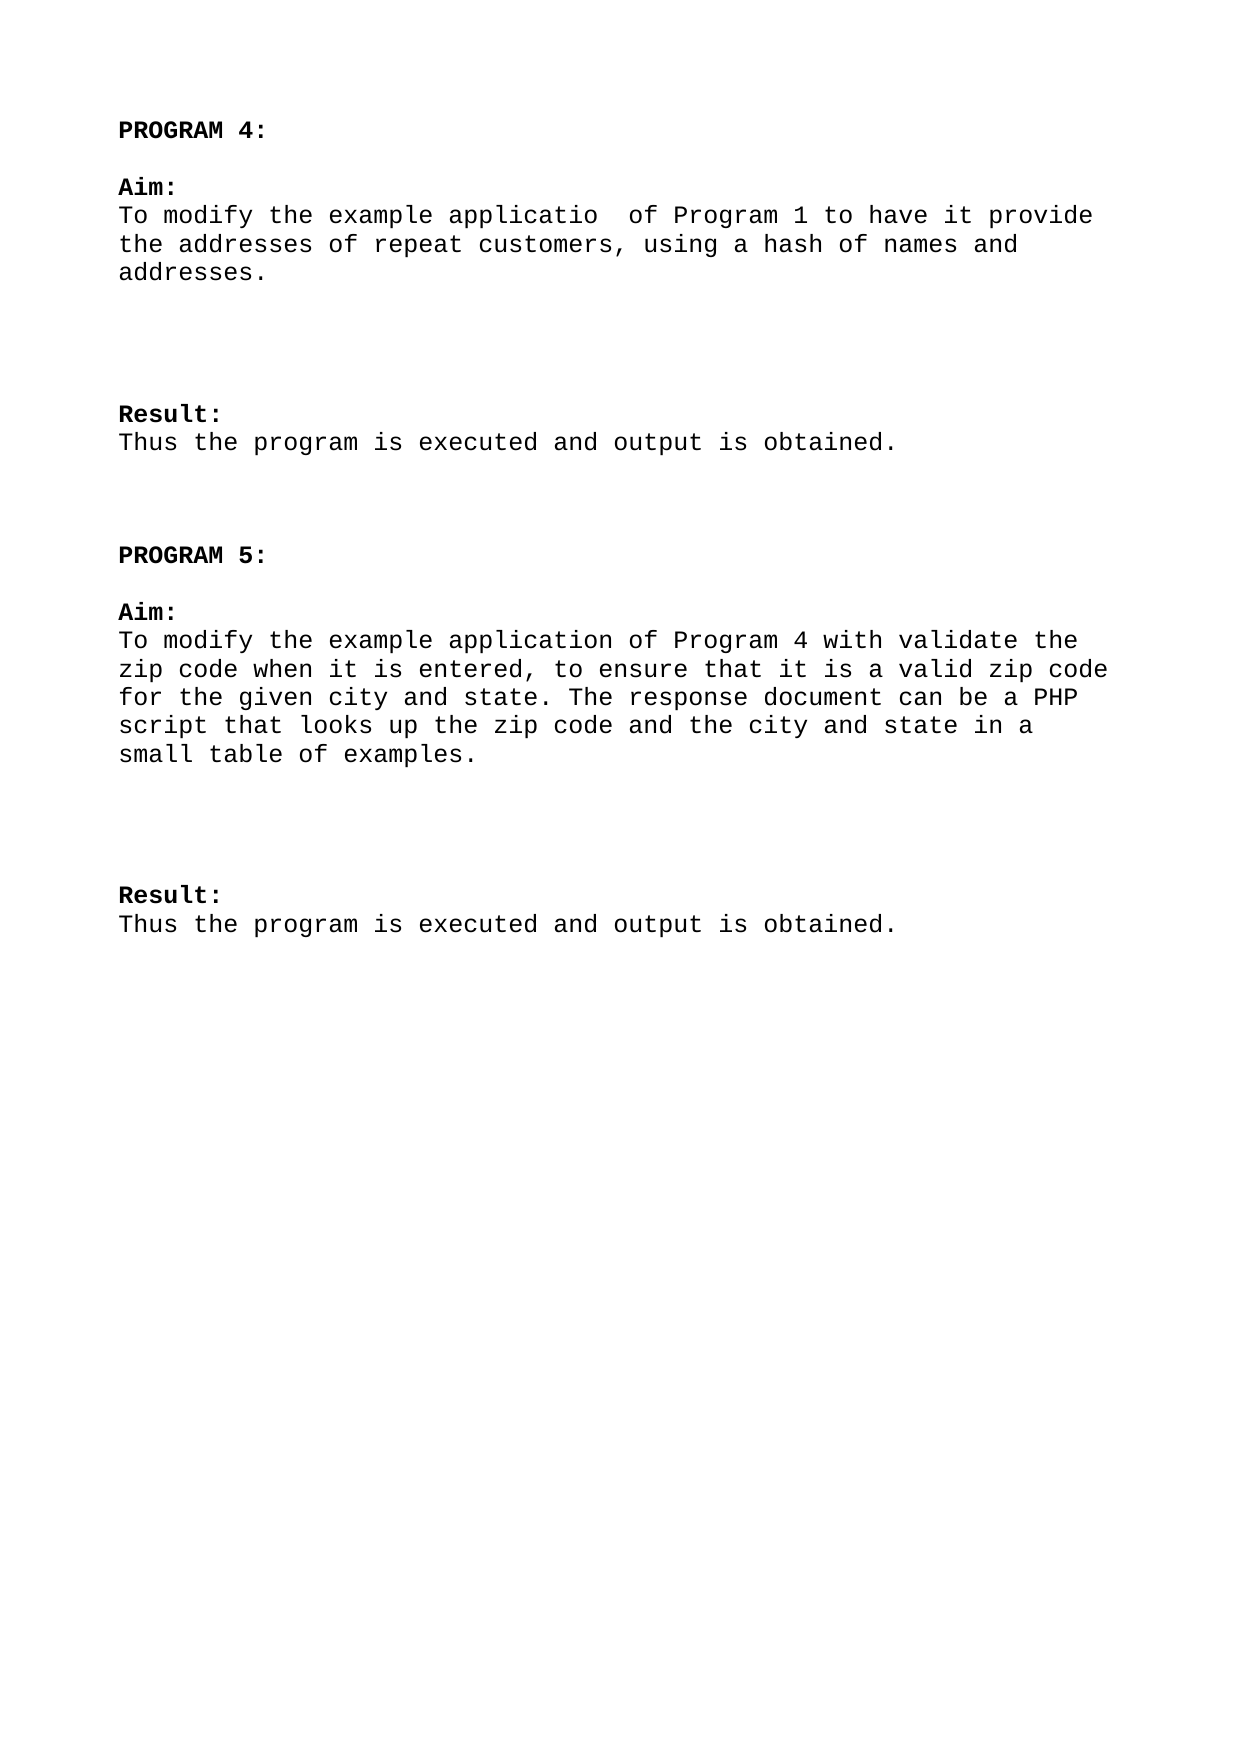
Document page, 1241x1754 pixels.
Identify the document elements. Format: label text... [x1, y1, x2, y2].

text To modify the example application of Program 4 with validate the zip code when it is entered, to ensure that it is a valid zip code for the given city and state. The response document can be a PHP script that looks up the zip code and the city and state in a small table of examples. [118, 628, 1122, 770]
text Thus the program is executed and output is obtained. [118, 430, 1122, 458]
text Result: [118, 883, 1122, 911]
text To modify the example applicatio of Program 1 to have it provide the addresses of repeat customers, using a hash of names and addresses. [118, 203, 1122, 288]
text Aim: [118, 600, 1122, 628]
text Aim: [118, 175, 1122, 203]
text PROGRAM 5: [118, 543, 1122, 571]
text Result: [118, 401, 1122, 430]
text PROGRAM 4: [118, 118, 1122, 146]
text Thus the program is executed and output is obtained. [118, 911, 1122, 940]
